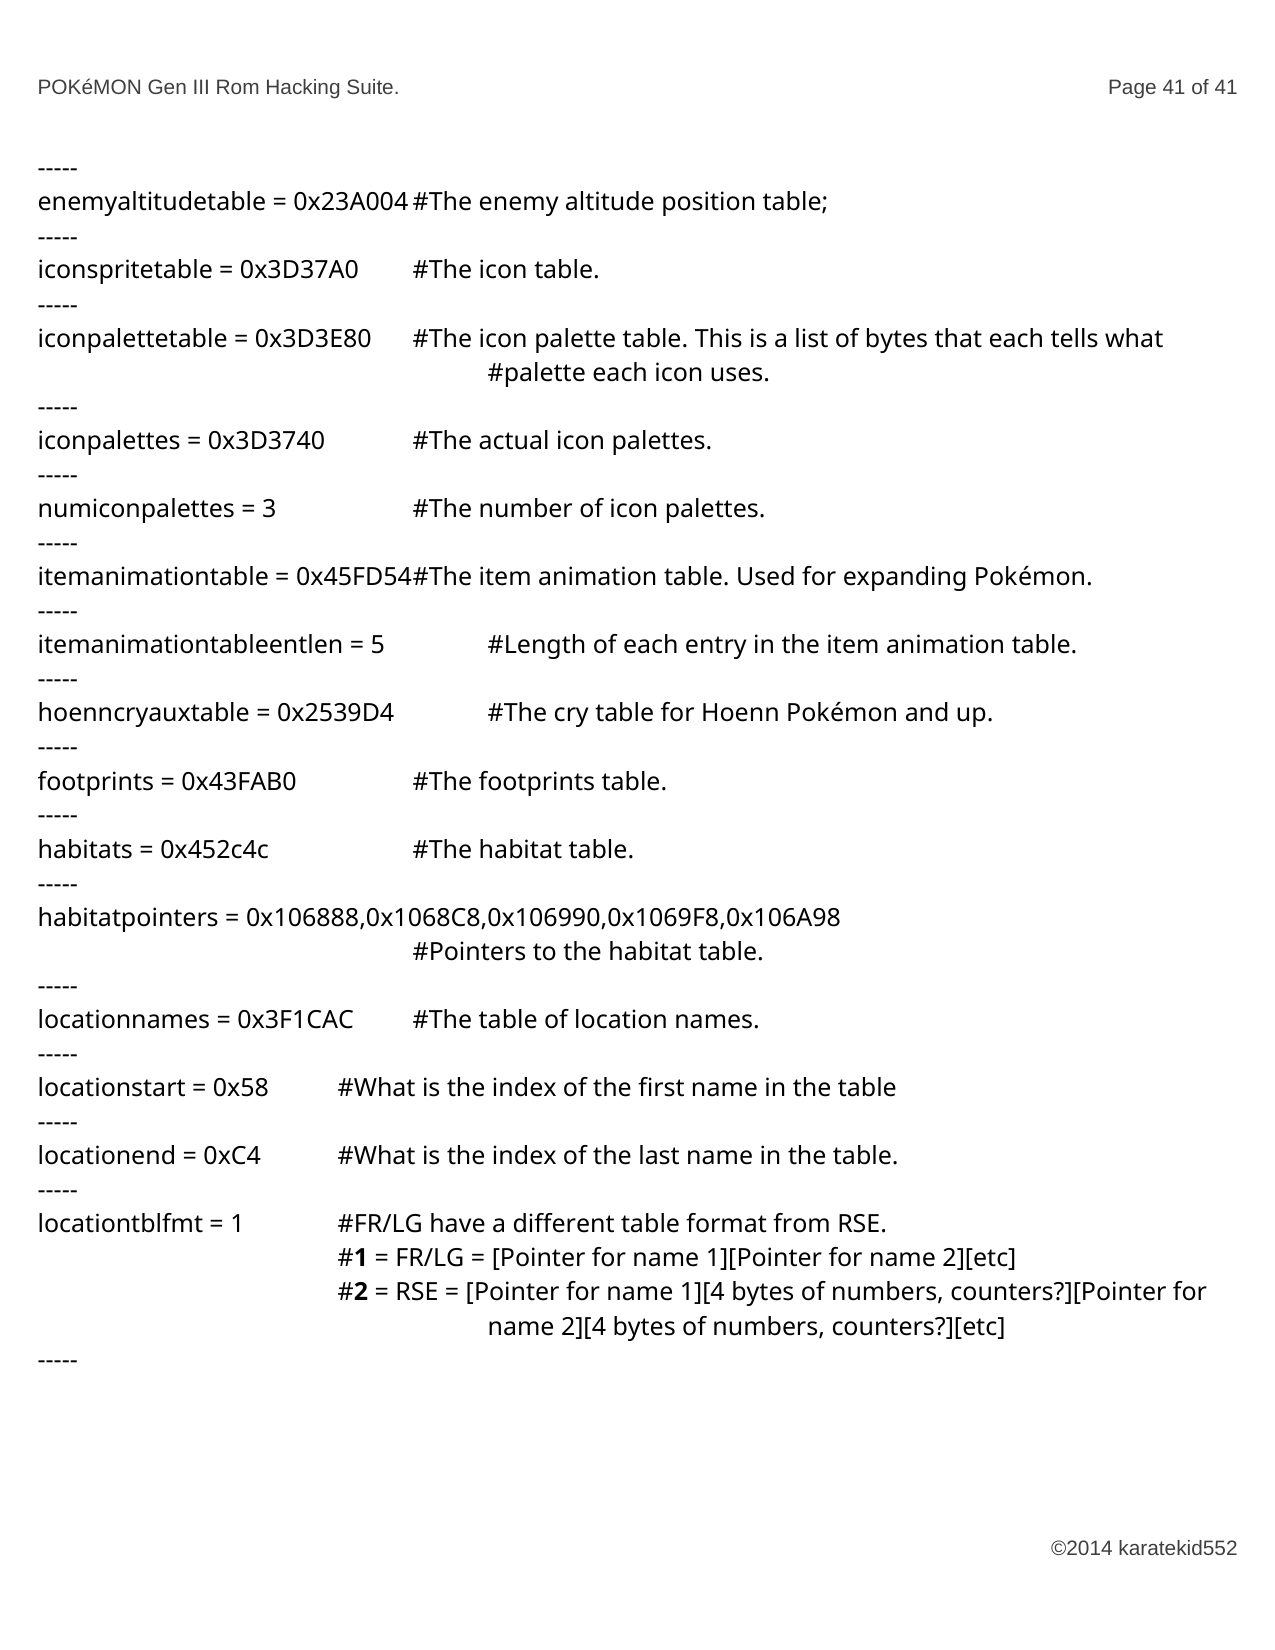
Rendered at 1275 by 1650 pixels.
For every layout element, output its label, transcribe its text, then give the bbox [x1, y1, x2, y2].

text hoenncryauxtable = 0x2539D4 #The cry table for Hoenn Pokémon and up. [37, 695, 1237, 729]
text locationend = 0xC4 #What is the index of the last name in the table. [37, 1138, 1237, 1172]
text locationstart = 0x58 #What is the index of the first name in the table [37, 1070, 1237, 1104]
text ----- [37, 457, 1237, 491]
text iconspritetable = 0x3D37A0 #The icon table. [37, 252, 1237, 286]
text ----- [37, 150, 1237, 184]
text enemyaltitudetable = 0x23A004 #The enemy altitude position table; [37, 184, 1237, 218]
text ----- [37, 1036, 1237, 1070]
text numiconpalettes = 3 #The number of icon palettes. [37, 491, 1237, 525]
text itemanimationtableentlen = 5 #Length of each entry in the item animation table. [37, 627, 1237, 661]
text ----- [37, 967, 1237, 1002]
text ----- [37, 865, 1237, 899]
text ----- [37, 525, 1237, 559]
text ----- [37, 797, 1237, 831]
text ----- [37, 388, 1237, 422]
text locationnames = 0x3F1CAC #The table of location names. [37, 1002, 1237, 1036]
text ----- [37, 593, 1237, 627]
text #2 = RSE = [Pointer for name 1][4 bytes of numbers, counters?][Pointer for name 2][4 bytes of numbers, counters?][etc] [37, 1274, 1237, 1342]
text ----- [37, 1172, 1237, 1206]
text ----- [37, 286, 1237, 320]
text habitatpointers = 0x106888,0x1068C8,0x106990,0x1069F8,0x106A98 [37, 899, 1237, 933]
text ----- [37, 661, 1237, 695]
text ----- [37, 729, 1237, 763]
text ----- [37, 218, 1237, 252]
text footprints = 0x43FAB0 #The footprints table. [37, 763, 1237, 797]
text ----- [37, 1342, 1237, 1376]
text itemanimationtable = 0x45FD54 #The item animation table. Used for expanding Pokémon. [37, 559, 1237, 593]
text iconpalettes = 0x3D3740 #The actual icon palettes. [37, 422, 1237, 457]
text locationtblfmt = 1 #FR/LG have a different table format from RSE. [37, 1206, 1237, 1240]
text iconpalettetable = 0x3D3E80 #The icon palette table. This is a list of bytes that each tells what #palette each icon uses. [37, 320, 1237, 388]
text habitats = 0x452c4c #The habitat table. [37, 831, 1237, 865]
text ----- [37, 1104, 1237, 1138]
text #Pointers to the habitat table. [37, 933, 1237, 967]
text #1 = FR/LG = [Pointer for name 1][Pointer for name 2][etc] [37, 1240, 1237, 1274]
